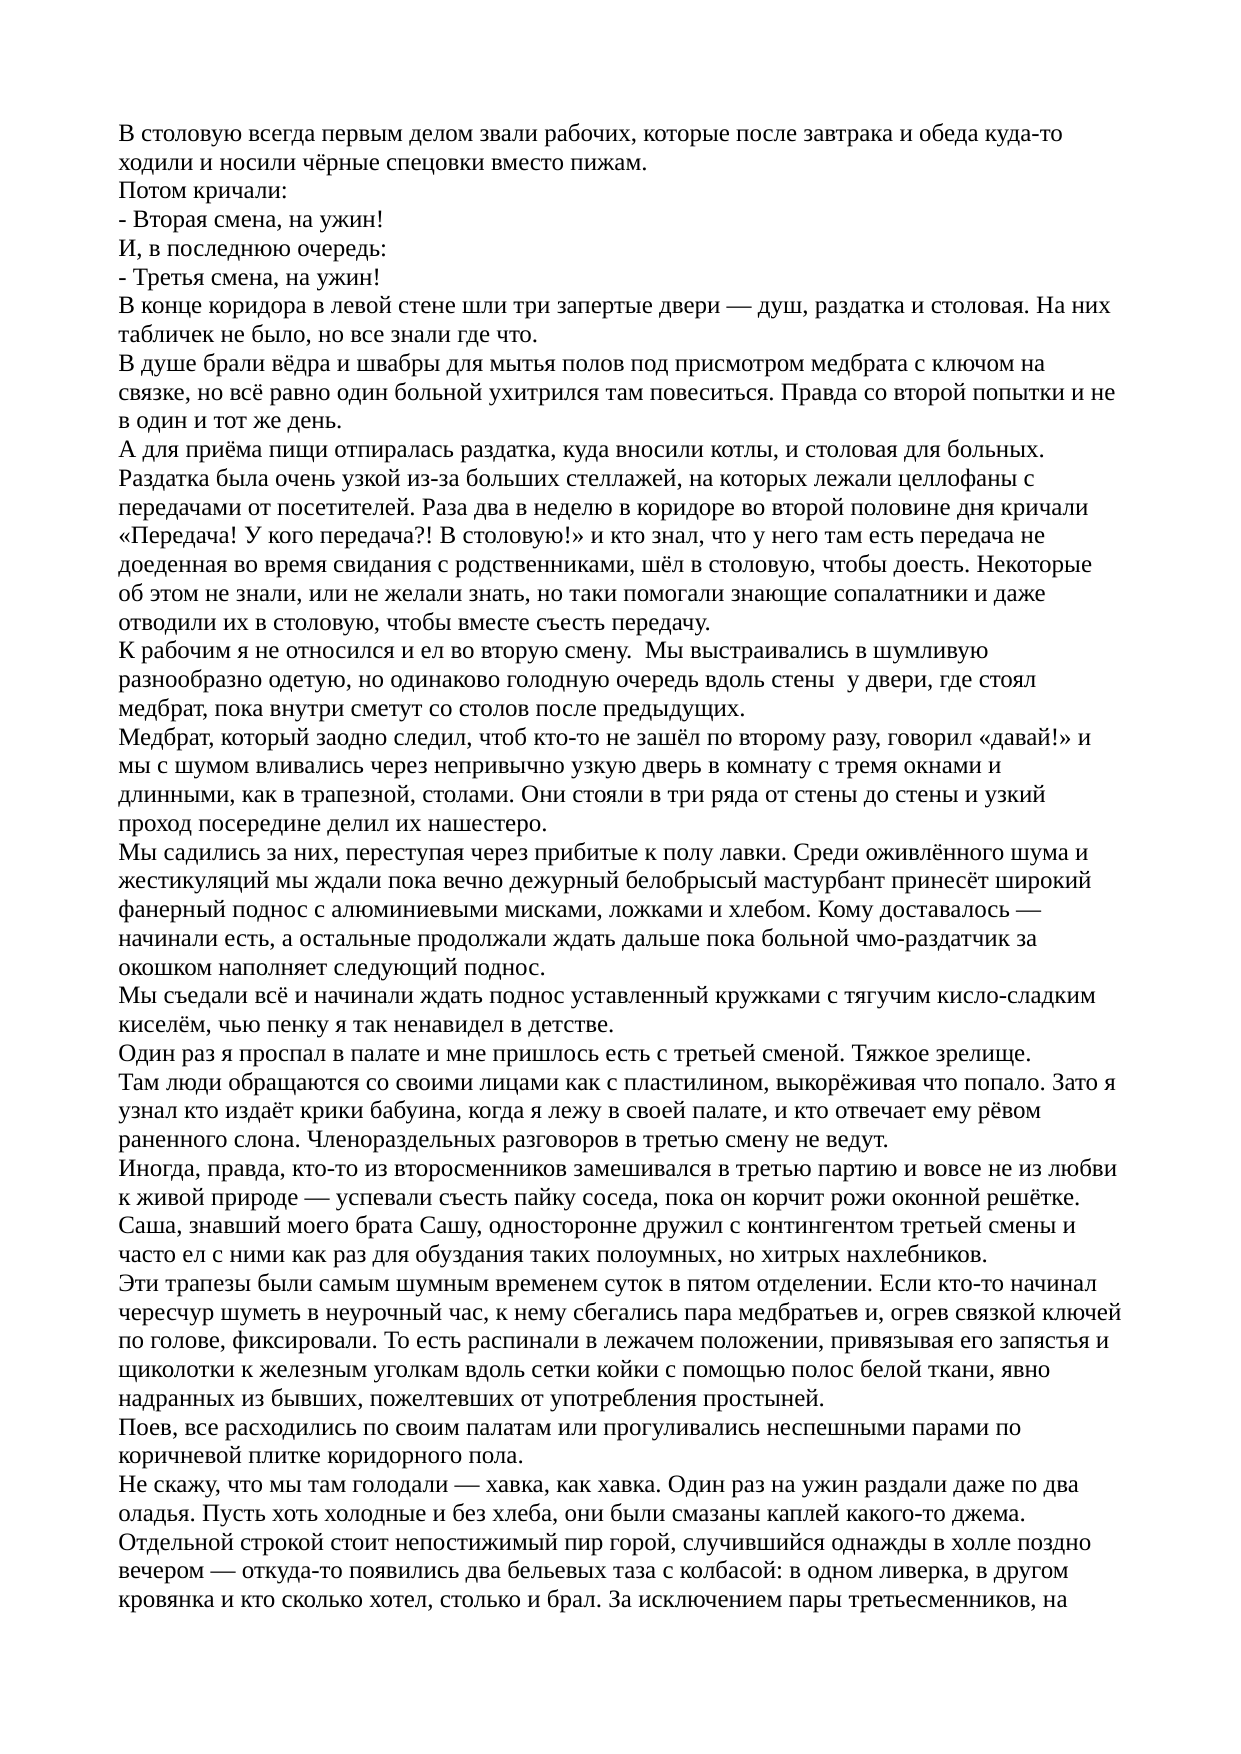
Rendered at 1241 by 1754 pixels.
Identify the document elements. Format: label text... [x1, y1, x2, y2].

text - Третья смена, на ужин! [118, 262, 1122, 291]
text Мы садились за них, переступая через прибитые к полу лавки. Среди оживлённого шума и жестикуляций мы ждали пока вечно дежурный белобрысый мастурбант принесёт широкий фанерный поднос с алюминиевыми мисками, ложками и хлебом. Кому доставалось — начинали есть, а остальные продолжали ждать дальше пока больной чмо-раздатчик за окошком наполняет следующий поднос. [118, 837, 1122, 981]
text В душе брали вёдра и швабры для мытья полов под присмотром медбрата с ключом на связке, но всё равно один больной ухитрился там повеситься. Правда со второй попытки и не в один и тот же день. [118, 348, 1122, 434]
text Там люди обращаются со своими лицами как с пластилином, выкорёживая что попало. Зато я узнал кто издаёт крики бабуина, когда я лежу в своей палате, и кто отвечает ему рёвом раненного слона. Членораздельных разговоров в третью смену не ведут. [118, 1067, 1122, 1153]
text К рабочим я не относился и ел во вторую смену. Мы выстраивались в шумливую разнообразно одетую, но одинаково голодную очередь вдоль стены у двери, где стоял медбрат, пока внутри сметут со столов после предыдущих. [118, 636, 1122, 722]
text Потом кричали: [118, 176, 1122, 204]
text А для приёма пищи отпиралась раздатка, куда вносили котлы, и столовая для больных. Раздатка была очень узкой из-за больших стеллажей, на которых лежали целлофаны с передачами от посетителей. Раза два в неделю в коридоре во второй половине дня кричали «Передача! У кого передача?! В столовую!» и кто знал, что у него там есть передача не доеденная во время свидания с родственниками, шёл в столовую, чтобы доесть. Некоторые об этом не знали, или не желали знать, но таки помогали знающие сопалатники и даже отводили их в столовую, чтобы вместе съесть передачу. [118, 434, 1122, 636]
text Не скажу, что мы там голодали — хавка, как хавка. Один раз на ужин раздали даже по два оладья. Пусть хоть холодные и без хлеба, они были смазаны каплей какого-то джема. [118, 1469, 1122, 1527]
text Саша, знавший моего брата Сашу, односторонне дружил с контингентом третьей смены и часто ел с ними как раз для обуздания таких полоумных, но хитрых нахлебников. [118, 1211, 1122, 1268]
text В конце коридора в левой стене шли три запертые двери — душ, раздатка и столовая. На них табличек не было, но все знали где что. [118, 291, 1122, 348]
text Мы съедали всё и начинали ждать поднос уставленный кружками с тягучим кисло-сладким киселём, чью пенку я так ненавидел в детстве. [118, 981, 1122, 1038]
text - Вторая смена, на ужин! [118, 204, 1122, 233]
text И, в последнюю очередь: [118, 233, 1122, 262]
text Отдельной строкой стоит непостижимый пир горой, случившийся однажды в холле поздно вечером — откуда-то появились два бельевых таза с колбасой: в одном ливерка, в другом кровянка и кто сколько хотел, столько и брал. За исключением пары третьесменников, на [118, 1527, 1122, 1613]
text Поев, все расходились по своим палатам или прогуливались неспешными парами по коричневой плитке коридорного пола. [118, 1412, 1122, 1469]
text Иногда, правда, кто-то из второсменников замешивался в третью партию и вовсе не из любви к живой природе — успевали съесть пайку соседа, пока он корчит рожи оконной решётке. [118, 1153, 1122, 1211]
text Эти трапезы были самым шумным временем суток в пятом отделении. Если кто-то начинал чересчур шуметь в неурочный час, к нему сбегались пара медбратьев и, огрев связкой ключей по голове, фиксировали. То есть распинали в лежачем положении, привязывая его запястья и щиколотки к железным уголкам вдоль сетки койки с помощью полос белой ткани, явно надранных из бывших, пожелтевших от употребления простыней. [118, 1268, 1122, 1412]
text Один раз я проспал в палате и мне пришлось есть с третьей сменой. Тяжкое зрелище. [118, 1038, 1122, 1067]
text Медбрат, который заодно следил, чтоб кто-то не зашёл по второму разу, говорил «давай!» и мы с шумом вливались через непривычно узкую дверь в комнату с тремя окнами и длинными, как в трапезной, столами. Они стояли в три ряда от стены до стены и узкий проход посередине делил их нашестеро. [118, 722, 1122, 837]
text В столовую всегда первым делом звали рабочих, которые после завтрака и обеда куда-то ходили и носили чёрные спецовки вместо пижам. [118, 118, 1122, 176]
